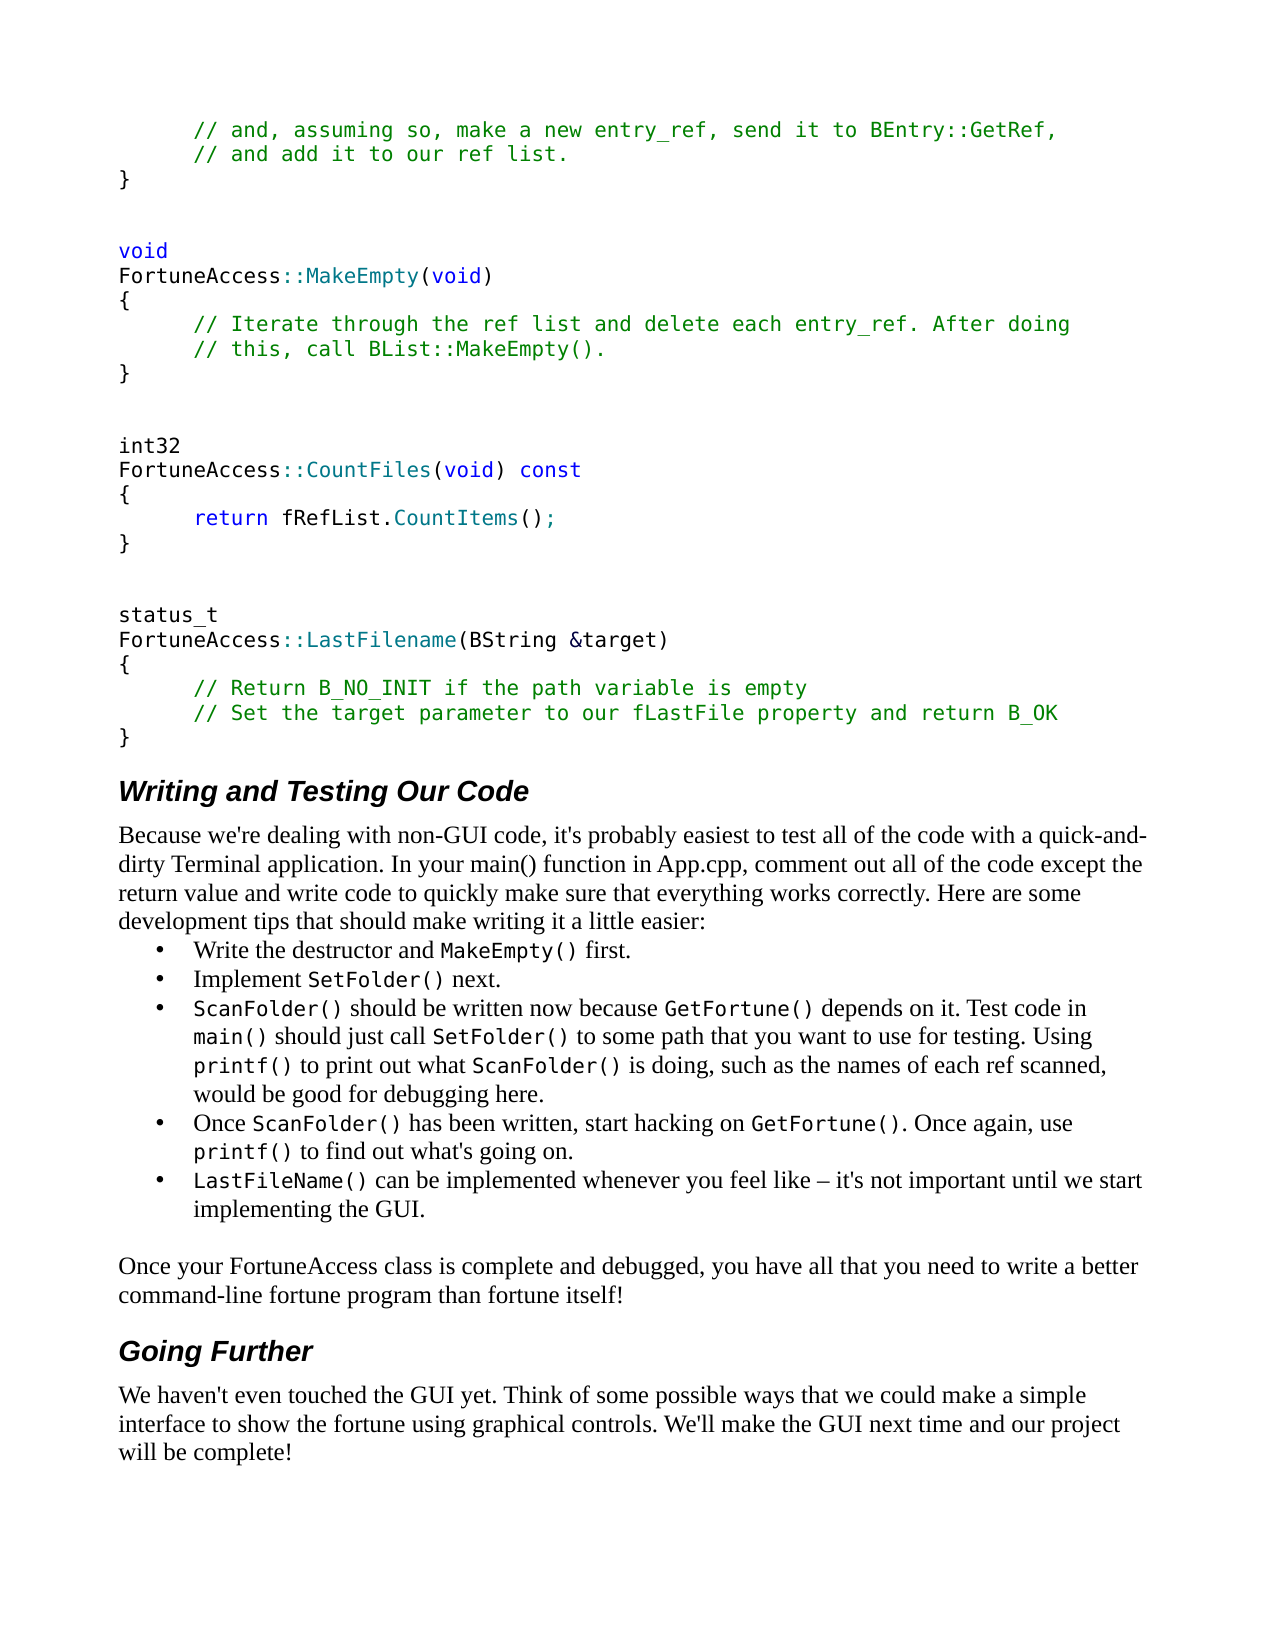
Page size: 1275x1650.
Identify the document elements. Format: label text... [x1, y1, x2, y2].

text return fRefList.CountItems(); [118, 506, 1157, 531]
text { [118, 482, 1157, 506]
text We haven't even touched the GUI yet. Think of some possible ways that we could make a simple interface to show the fortune using graphical controls. We'll make the GUI next time and our project will be complete! [118, 1380, 1157, 1466]
text // Iterate through the ref list and delete each entry_ref. After doing [118, 312, 1157, 337]
text } [118, 531, 1157, 555]
text FortuneAccess::LastFilename(BString &target) [118, 628, 1157, 652]
text int32 [118, 434, 1157, 458]
text FortuneAccess::MakeEmpty(void) [118, 264, 1157, 288]
text { [118, 288, 1157, 312]
text Because we're dealing with non-GUI code, it's probably easiest to test all of the code with a quick-and-dirty Terminal application. In your main() function in App.cpp, comment out all of the code except the return value and write code to quickly make sure that everything works correctly. Here are some development tips that should make writing it a little easier: [118, 820, 1157, 935]
text // Return B_NO_INIT if the path variable is empty [118, 676, 1157, 701]
text } [118, 725, 1157, 749]
list LastFileName() can be implemented whenever you feel like – it's not important until we start implementing the GUI. [156, 1165, 1157, 1223]
text // and add it to our ref list. [118, 142, 1157, 167]
list Implement SetFolder() next. [156, 964, 1157, 993]
text { [118, 652, 1157, 676]
list Write the destructor and MakeEmpty() first. [156, 935, 1157, 964]
text Once your FortuneAccess class is complete and debugged, you have all that you need to write a better command-line fortune program than fortune itself! [118, 1251, 1157, 1309]
text } [118, 167, 1157, 191]
text void [118, 239, 1157, 264]
text // Set the target parameter to our fLastFile property and return B_OK [118, 701, 1157, 725]
text } [118, 361, 1157, 385]
subtitle Writing and Testing Our Code [118, 774, 1157, 808]
text status_t [118, 603, 1157, 628]
list ScanFolder() should be written now because GetFortune() depends on it. Test code in main() should just call SetFolder() to some path that you want to use for testing. Using printf() to print out what ScanFolder() is doing, such as the names of each ref scanned, would be good for debugging here. [156, 993, 1157, 1108]
text // and, assuming so, make a new entry_ref, send it to BEntry::GetRef, [118, 118, 1157, 142]
text FortuneAccess::CountFiles(void) const [118, 458, 1157, 482]
subtitle Going Further [118, 1334, 1157, 1367]
list Once ScanFolder() has been written, start hacking on GetFortune(). Once again, use printf() to find out what's going on. [156, 1108, 1157, 1165]
text // this, call BList::MakeEmpty(). [118, 337, 1157, 361]
